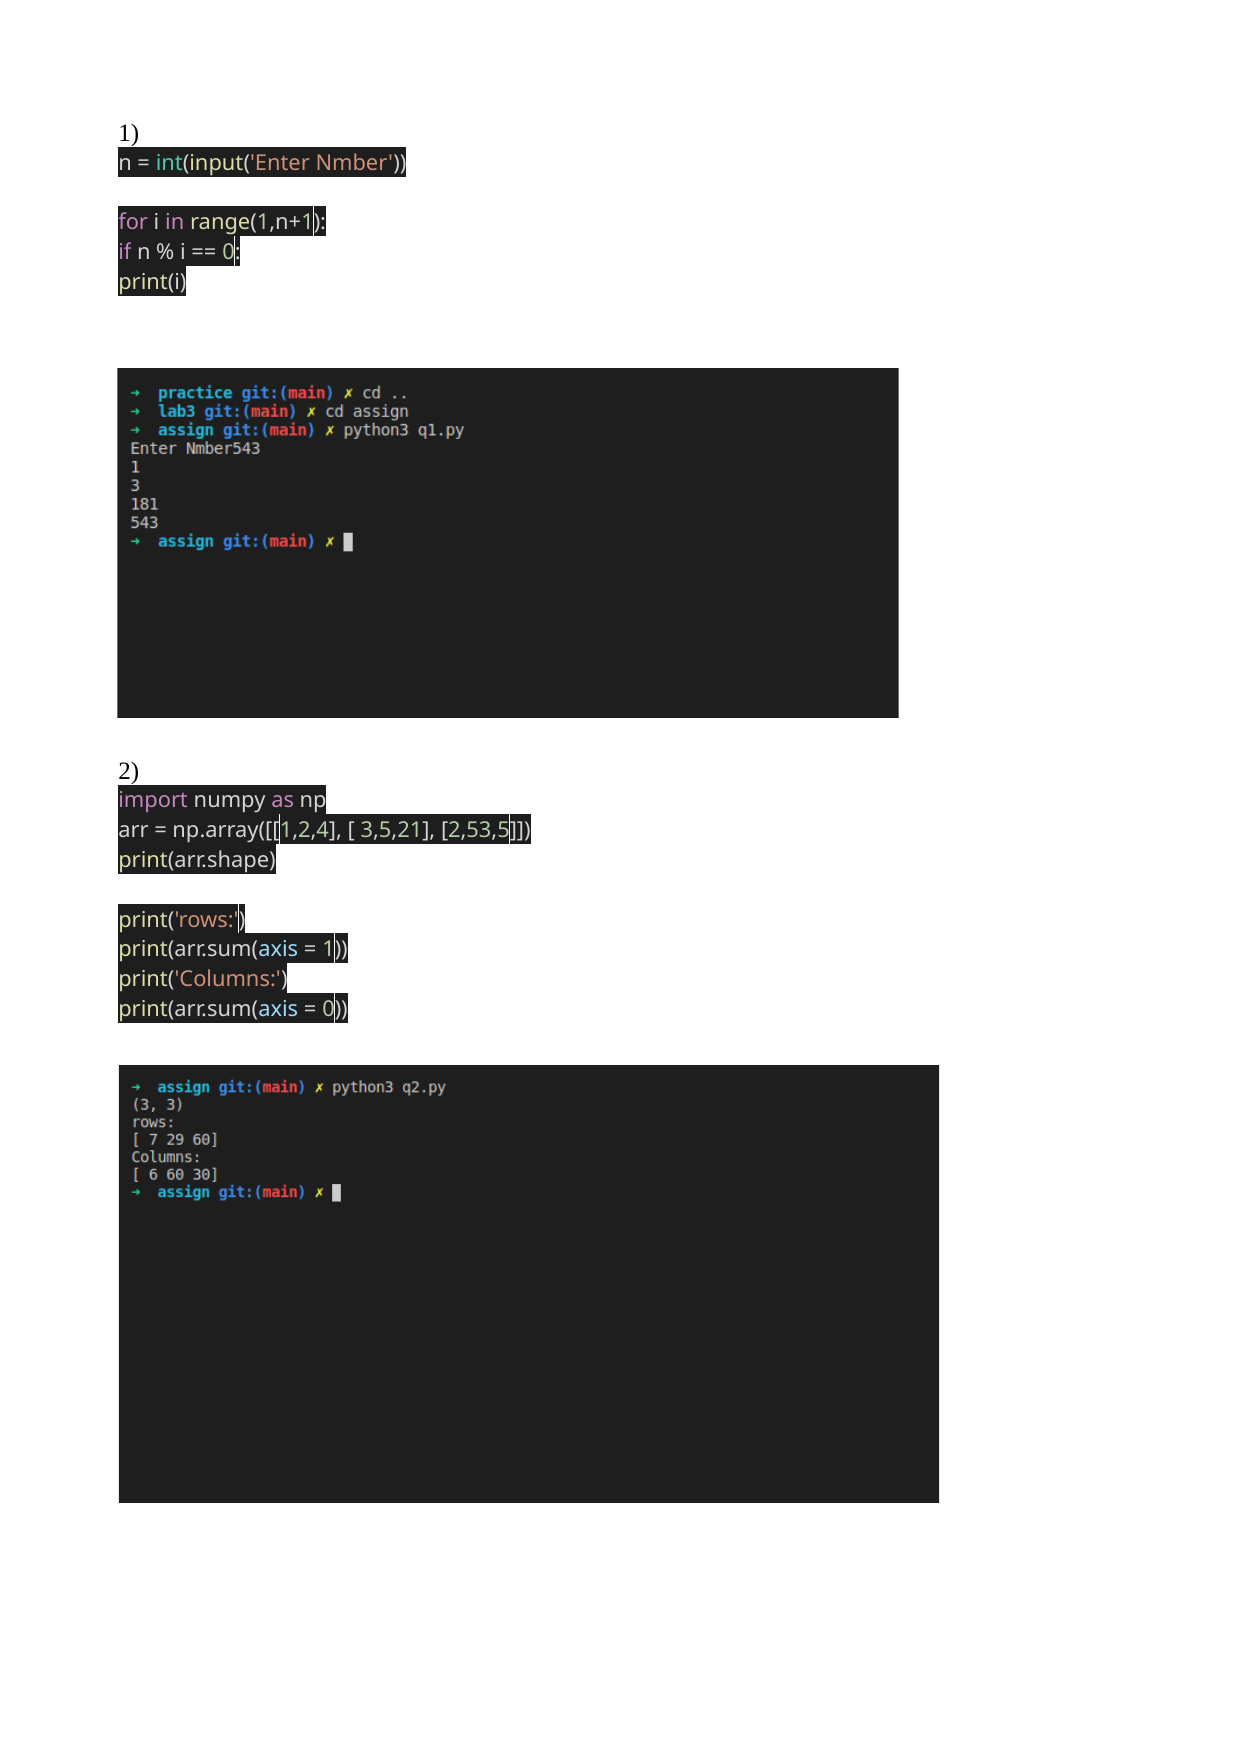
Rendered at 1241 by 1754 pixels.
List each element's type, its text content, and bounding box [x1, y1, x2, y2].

text for i in range(1,n+1): [118, 206, 1122, 236]
text print('Columns:') [118, 963, 1122, 993]
text 2) [118, 756, 1122, 784]
text arr = np.array([[1,2,4], [ 3,5,21], [2,53,5]]) [118, 814, 1122, 844]
text print(arr.sum(axis = 0)) [118, 993, 1122, 1023]
text import numpy as np [118, 784, 1122, 814]
text print(i) [118, 266, 1122, 296]
text print(arr.shape) [118, 844, 1122, 874]
text 1) [118, 118, 1122, 147]
text print(arr.sum(axis = 1)) [118, 933, 1122, 963]
text if n % i == 0: [118, 236, 1122, 266]
picture [752, 368, 899, 718]
text print('rows:') [118, 903, 1122, 933]
text n = int(input('Enter Nmber')) [118, 147, 1122, 177]
